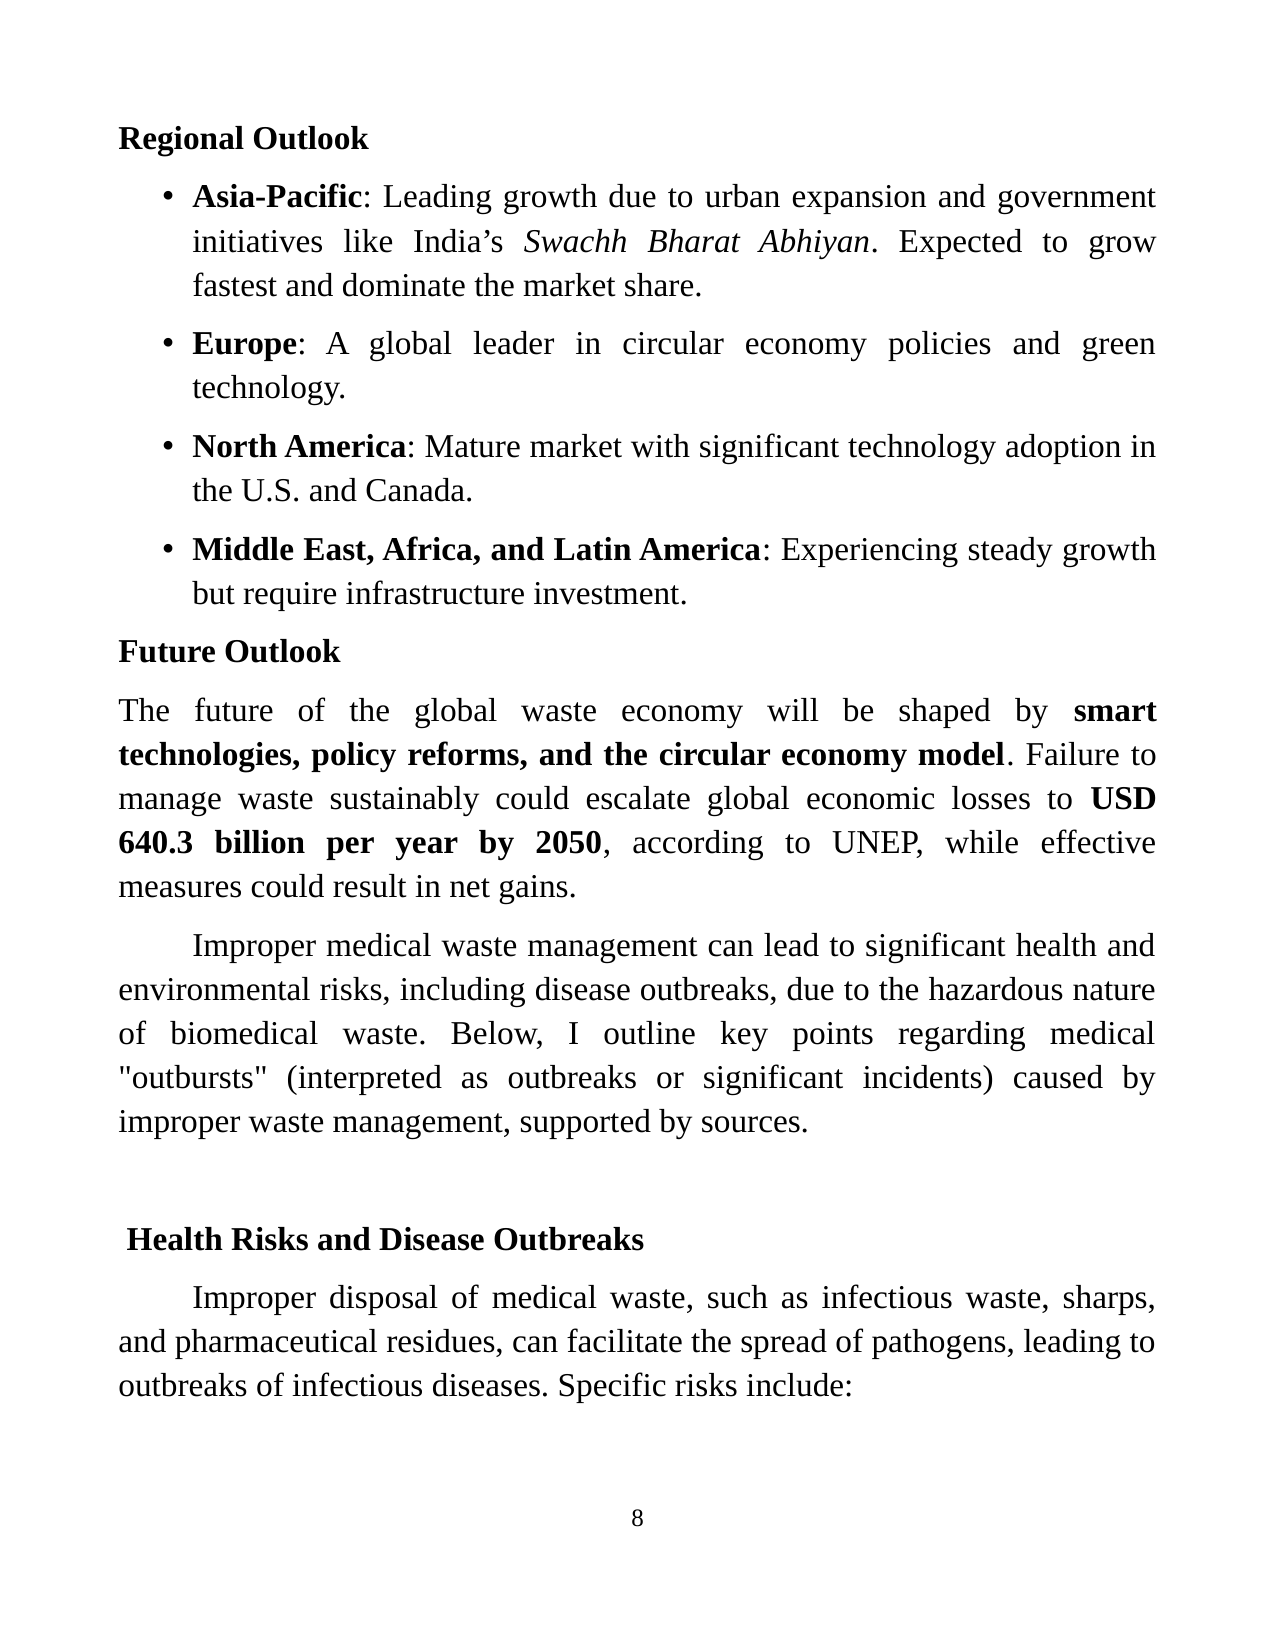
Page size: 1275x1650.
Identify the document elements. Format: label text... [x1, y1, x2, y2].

text Health Risks and Disease Outbreaks [118, 1219, 1157, 1257]
list Asia-Pacific: Leading growth due to urban expansion and government initiatives like India’s Swachh Bharat Abhiyan. Expected to grow fastest and dominate the market share. [162, 177, 1157, 303]
list Europe: A global leader in circular economy policies and green technology. [162, 323, 1157, 406]
text Improper disposal of medical waste, such as infectious waste, sharps, and pharmaceutical residues, can facilitate the spread of pathogens, leading to outbreaks of infectious diseases. Specific risks include: [118, 1277, 1157, 1404]
list Middle East, Africa, and Latin America: Experiencing steady growth but require infrastructure investment. [162, 529, 1157, 611]
list North America: Mature market with significant technology adoption in the U.S. and Canada. [162, 426, 1157, 509]
subtitle Regional Outlook [118, 118, 1157, 156]
subtitle Future Outlook [118, 632, 1157, 670]
text Improper medical waste management can lead to significant health and environmental risks, including disease outbreaks, due to the hazardous nature of biomedical waste. Below, I outline key points regarding medical "outbursts" (interpreted as outbreaks or significant incidents) caused by improper waste management, supported by sources. [118, 925, 1157, 1140]
text The future of the global waste economy will be shaped by smart technologies, policy reforms, and the circular economy model. Failure to manage waste sustainably could escalate global economic losses to USD 640.3 billion per year by 2050, according to UNEP, while effective measures could result in net gains. [118, 690, 1157, 905]
